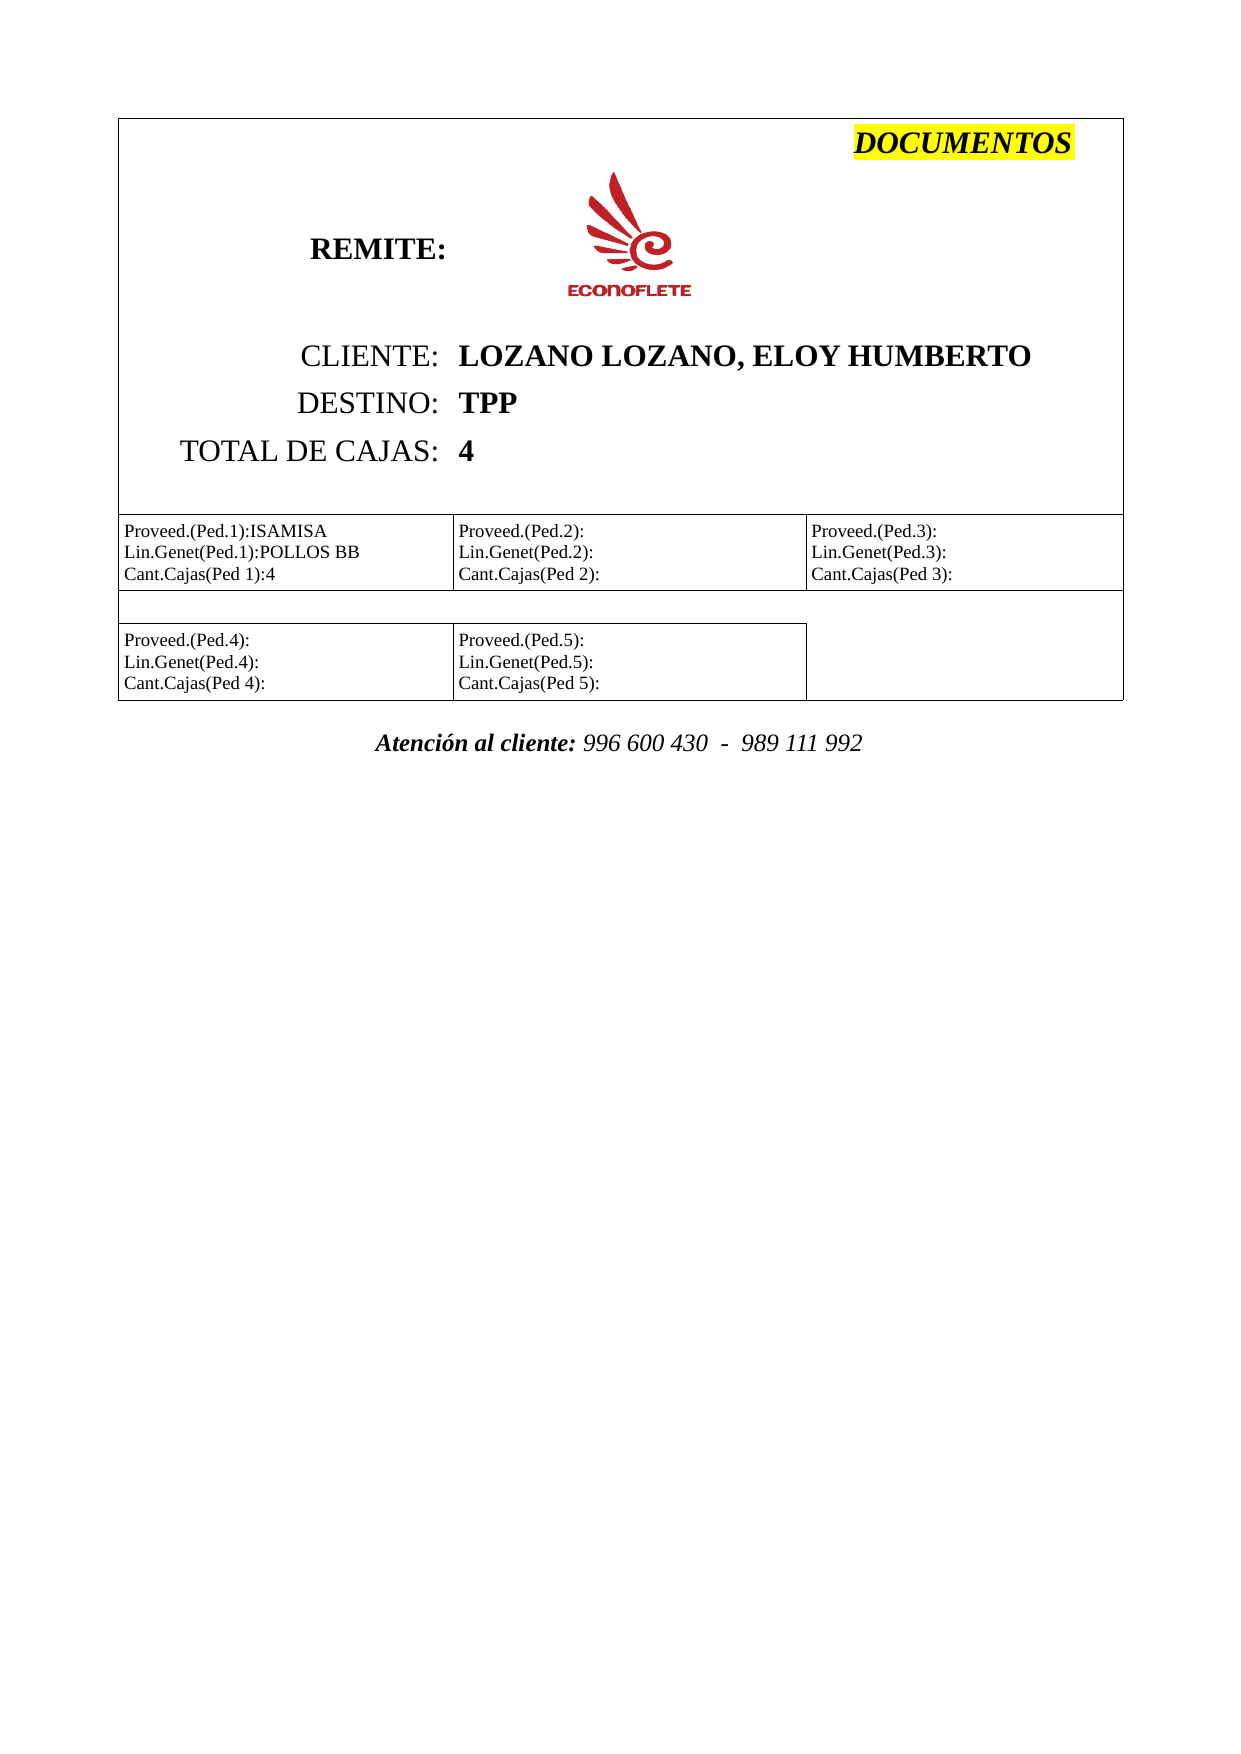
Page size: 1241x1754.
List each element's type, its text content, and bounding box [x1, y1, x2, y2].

table_header [119, 119, 453, 166]
picture [552, 171, 707, 297]
table_cell Proveed.(Ped.1):ISAMISA Lin.Genet(Ped.1):POLLOS BB Cant.Cajas(Ped 1):4 [119, 515, 453, 590]
table_cell [806, 591, 1123, 623]
table_cell Proveed.(Ped.5): Lin.Genet(Ped.5): Cant.Cajas(Ped 5): [454, 624, 806, 699]
table_cell DESTINO: [119, 379, 453, 426]
table_cell [453, 474, 806, 514]
table_cell [806, 474, 1123, 514]
text Atención al cliente: 996 600 430 - 989 111 992 [118, 728, 1122, 757]
table_cell [119, 474, 453, 514]
table_header DOCUMENTOS [806, 119, 1123, 166]
table_cell CLIENTE: [119, 332, 453, 379]
table_cell [119, 591, 453, 623]
table_cell [806, 379, 1123, 426]
table_cell LOZANO LOZANO, ELOY HUMBERTO [453, 332, 1123, 379]
table_cell 4 [453, 426, 1123, 474]
table_header [453, 119, 806, 166]
table_cell REMITE: [119, 166, 453, 332]
table_cell Proveed.(Ped.2): Lin.Genet(Ped.2): Cant.Cajas(Ped 2): [454, 515, 806, 590]
table_cell TOTAL DE CAJAS: [119, 426, 453, 474]
table_cell Proveed.(Ped.4): Lin.Genet(Ped.4): Cant.Cajas(Ped 4): [119, 624, 453, 699]
table_cell [806, 166, 1123, 332]
table_cell [453, 166, 806, 332]
table_cell [807, 623, 1123, 699]
table_cell [453, 591, 806, 623]
table_cell Proveed.(Ped.3): Lin.Genet(Ped.3): Cant.Cajas(Ped 3): [807, 515, 1123, 590]
table_cell TPP [453, 379, 806, 426]
